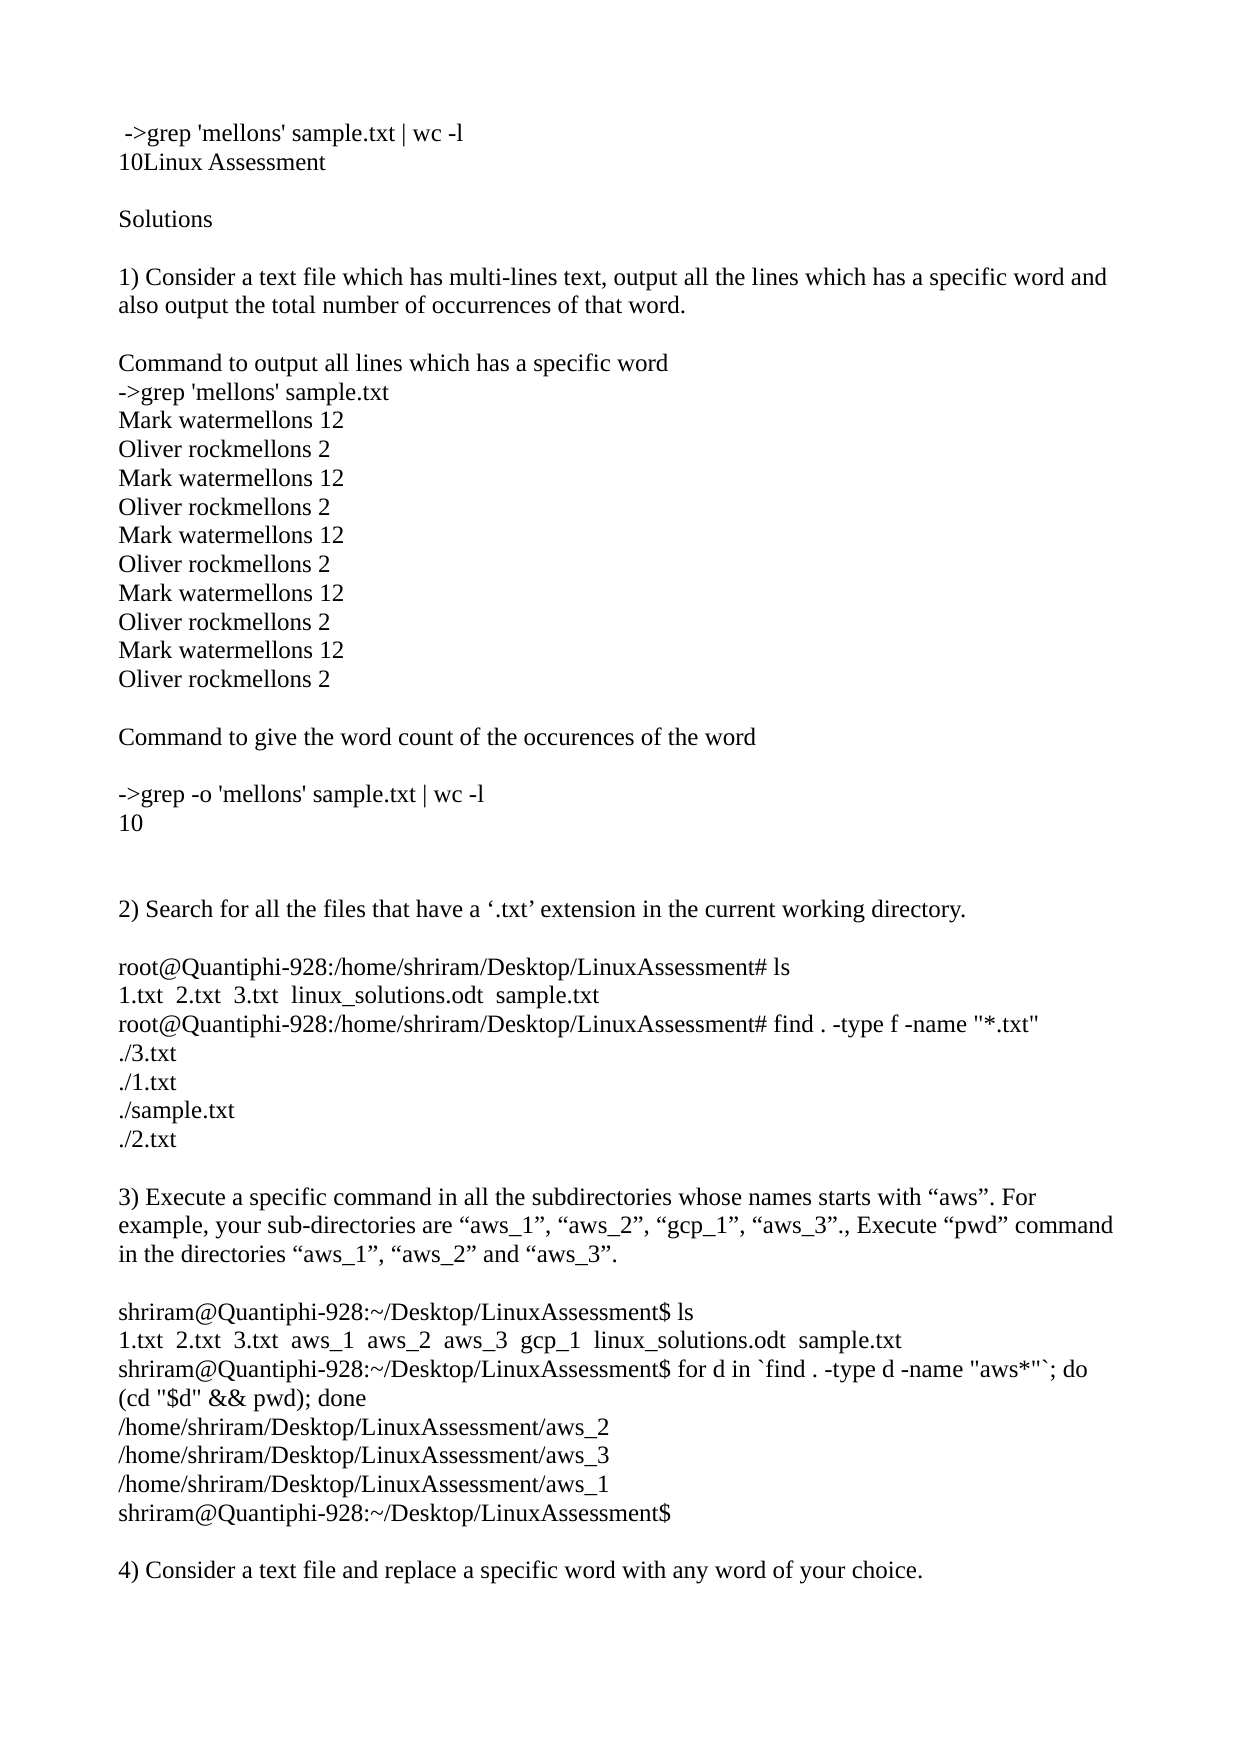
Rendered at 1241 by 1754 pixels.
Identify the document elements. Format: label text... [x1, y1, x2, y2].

text 10Linux Assessment [118, 147, 1122, 176]
text ./2.txt [118, 1124, 1122, 1153]
text 4) Consider a text file and replace a specific word with any word of your choice. [118, 1556, 1122, 1584]
text Oliver rockmellons 2 [118, 549, 1122, 578]
text Solutions [118, 204, 1122, 233]
text ->grep 'mellons' sample.txt [118, 377, 1122, 406]
text Mark watermellons 12 [118, 521, 1122, 549]
text Command to give the word count of the occurences of the word [118, 722, 1122, 751]
text /home/shriram/Desktop/LinuxAssessment/aws_2 [118, 1412, 1122, 1441]
text Command to output all lines which has a specific word [118, 348, 1122, 377]
text ./sample.txt [118, 1096, 1122, 1124]
text shriram@Quantiphi-928:~/Desktop/LinuxAssessment$ ls [118, 1297, 1122, 1326]
text Mark watermellons 12 [118, 578, 1122, 607]
text 1) Consider a text file which has multi-lines text, output all the lines which has a specific word and also output the total number of occurrences of that word. [118, 262, 1122, 319]
text Oliver rockmellons 2 [118, 434, 1122, 463]
text shriram@Quantiphi-928:~/Desktop/LinuxAssessment$ for d in `find . -type d -name "aws*"`; do (cd "$d" && pwd); done [118, 1354, 1122, 1412]
text 10 [118, 808, 1122, 837]
text /home/shriram/Desktop/LinuxAssessment/aws_1 [118, 1469, 1122, 1498]
text Mark watermellons 12 [118, 636, 1122, 664]
text Mark watermellons 12 [118, 406, 1122, 434]
text ./3.txt [118, 1038, 1122, 1067]
text Oliver rockmellons 2 [118, 664, 1122, 693]
text ->grep 'mellons' sample.txt | wc -l [118, 118, 1122, 147]
text 3) Execute a specific command in all the subdirectories whose names starts with “aws”. For example, your sub-directories are “aws_1”, “aws_2”, “gcp_1”, “aws_3”., Execute “pwd” command in the directories “aws_1”, “aws_2” and “aws_3”. [118, 1182, 1122, 1268]
text ./1.txt [118, 1067, 1122, 1096]
text root@Quantiphi-928:/home/shriram/Desktop/LinuxAssessment# find . -type f -name "*.txt" [118, 1009, 1122, 1038]
text Oliver rockmellons 2 [118, 492, 1122, 521]
text 2) Search for all the files that have a ‘.txt’ extension in the current working directory. [118, 894, 1122, 923]
text Mark watermellons 12 [118, 463, 1122, 492]
text 1.txt 2.txt 3.txt aws_1 aws_2 aws_3 gcp_1 linux_solutions.odt sample.txt [118, 1326, 1122, 1354]
text /home/shriram/Desktop/LinuxAssessment/aws_3 [118, 1441, 1122, 1469]
text shriram@Quantiphi-928:~/Desktop/LinuxAssessment$ [118, 1498, 1122, 1527]
text 1.txt 2.txt 3.txt linux_solutions.odt sample.txt [118, 981, 1122, 1009]
text ->grep -o 'mellons' sample.txt | wc -l [118, 779, 1122, 808]
text Oliver rockmellons 2 [118, 607, 1122, 636]
text root@Quantiphi-928:/home/shriram/Desktop/LinuxAssessment# ls [118, 952, 1122, 981]
